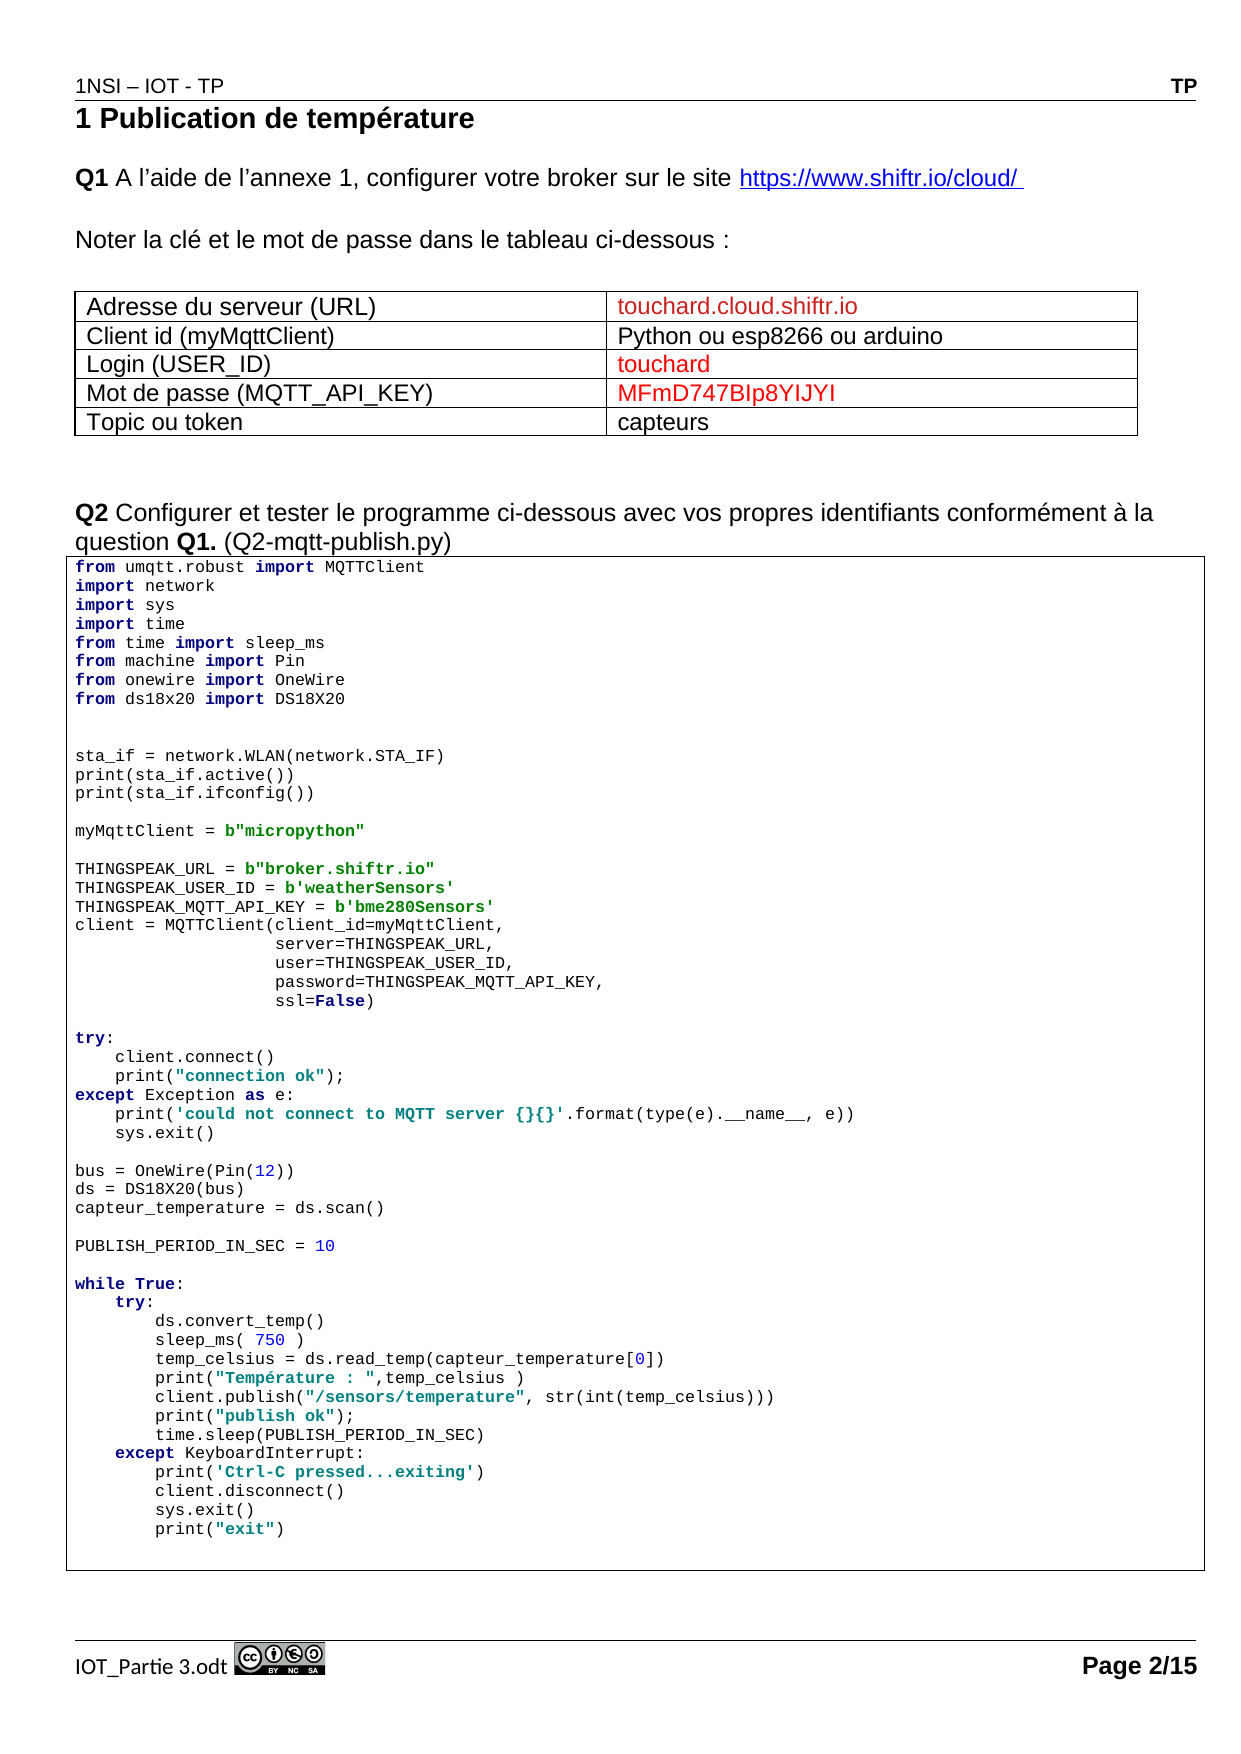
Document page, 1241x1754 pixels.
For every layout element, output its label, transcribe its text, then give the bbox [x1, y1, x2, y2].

table_cell touchard [607, 350, 1137, 378]
text Q2 Configurer et tester le programme ci-dessous avec vos propres identifiants conformément à la question Q1. (Q2-mqtt-publish.py) [75, 498, 1196, 556]
text 1 Publication de température [75, 101, 1196, 134]
text Noter la clé et le mot de passe dans le tableau ci-dessous : [75, 225, 1196, 254]
table_cell capteurs [607, 408, 1137, 435]
text from umqtt.robust import MQTTClient import network import sys import time from time import sleep_ms from machine import Pin from onewire import OneWire from ds18x20 import DS18X20 sta_if = network.WLAN(network.STA_IF) print(sta_if.active()) print(sta_if.ifconfig()) myMqttClient = b"micropython" THINGSPEAK_URL = b"broker.shiftr.io" THINGSPEAK_USER_ID = b'weatherSensors' THINGSPEAK_MQTT_API_KEY = b'bme280Sensors' client = MQTTClient(client_id=myMqttClient, server=THINGSPEAK_URL, user=THINGSPEAK_USER_ID, password=THINGSPEAK_MQTT_API_KEY, ssl=False) try: client.connect() print("connection ok"); except Exception as e: print('could not connect to MQTT server {}{}'.format(type(e).__name__, e)) sys.exit() bus = OneWire(Pin(12)) ds = DS18X20(bus) capteur_temperature = ds.scan() PUBLISH_PERIOD_IN_SEC = 10 while True: try: ds.convert_temp() sleep_ms( 750 ) temp_celsius = ds.read_temp(capteur_temperature[0]) print("Température : ",temp_celsius ) client.publish("/sensors/temperature", str(int(temp_celsius))) print("publish ok"); time.sleep(PUBLISH_PERIOD_IN_SEC) except KeyboardInterrupt: print('Ctrl-C pressed...exiting') client.disconnect() sys.exit() print("exit") [67, 557, 1204, 1539]
table_cell Topic ou token [76, 408, 606, 435]
table_cell Login (USER_ID) [76, 350, 606, 378]
table_header touchard.cloud.shiftr.io [607, 292, 1137, 321]
table_cell Python ou esp8266 ou arduino [607, 322, 1137, 349]
text Q1 A l’aide de l’annexe 1, configurer votre broker sur le site https://www.shiftr.io/cloud/ [75, 163, 1196, 192]
picture [234, 1642, 325, 1675]
table_header Adresse du serveur (URL) [76, 292, 606, 321]
table_cell Client id (myMqttClient) [76, 322, 606, 349]
table_cell Mot de passe (MQTT_API_KEY) [76, 379, 606, 407]
table_cell MFmD747BIp8YIJYI [607, 379, 1137, 407]
